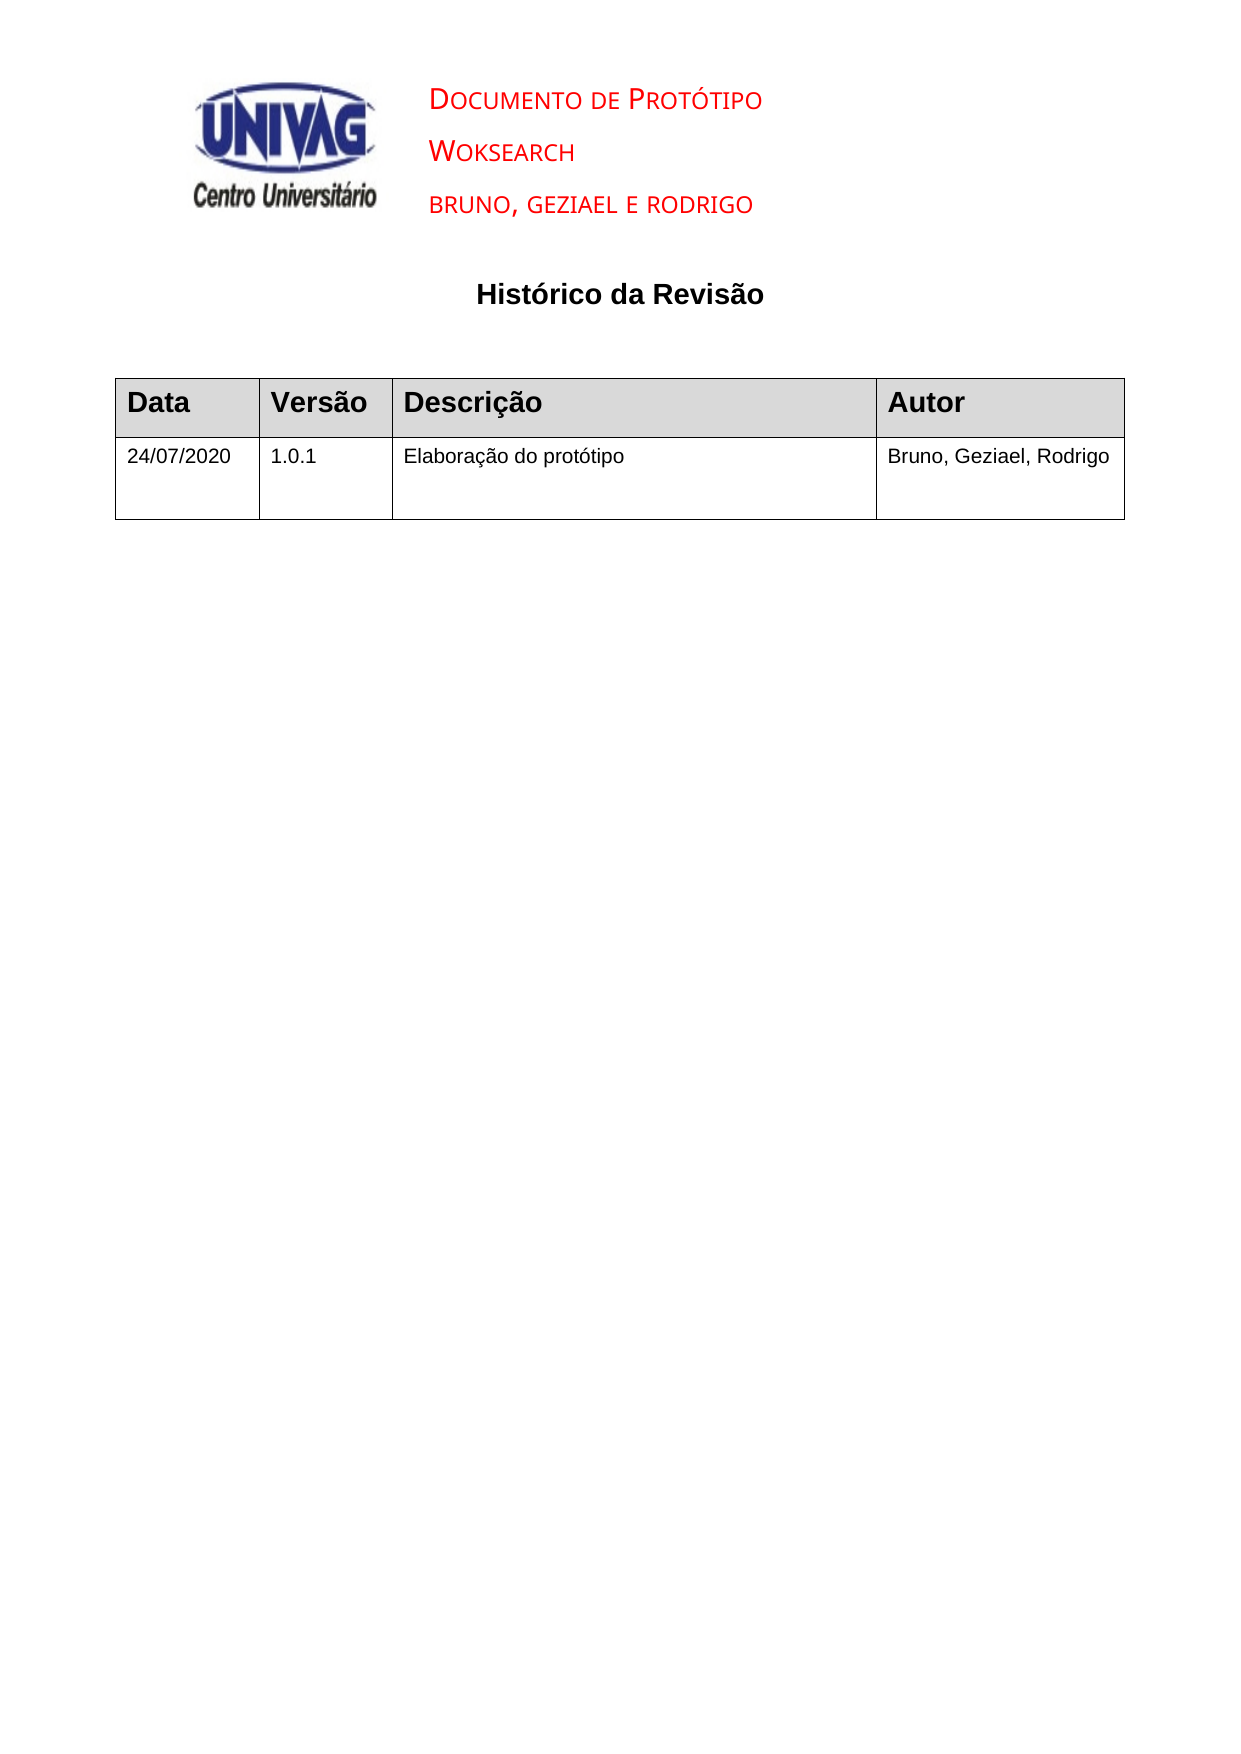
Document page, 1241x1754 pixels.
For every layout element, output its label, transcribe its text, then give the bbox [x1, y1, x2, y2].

table_cell 24/07/2020 [116, 438, 259, 518]
text Histórico da Revisão [177, 277, 1063, 310]
picture [177, 78, 396, 212]
table_cell Elaboração do protótipo [393, 438, 876, 518]
table_header Data [116, 379, 259, 437]
table_header Descrição [393, 379, 876, 437]
table_cell 1.0.1 [260, 438, 392, 518]
table_header Autor [877, 379, 1124, 437]
table_cell Bruno, Geziael, Rodrigo [877, 438, 1124, 518]
table_header Versão [260, 379, 392, 437]
